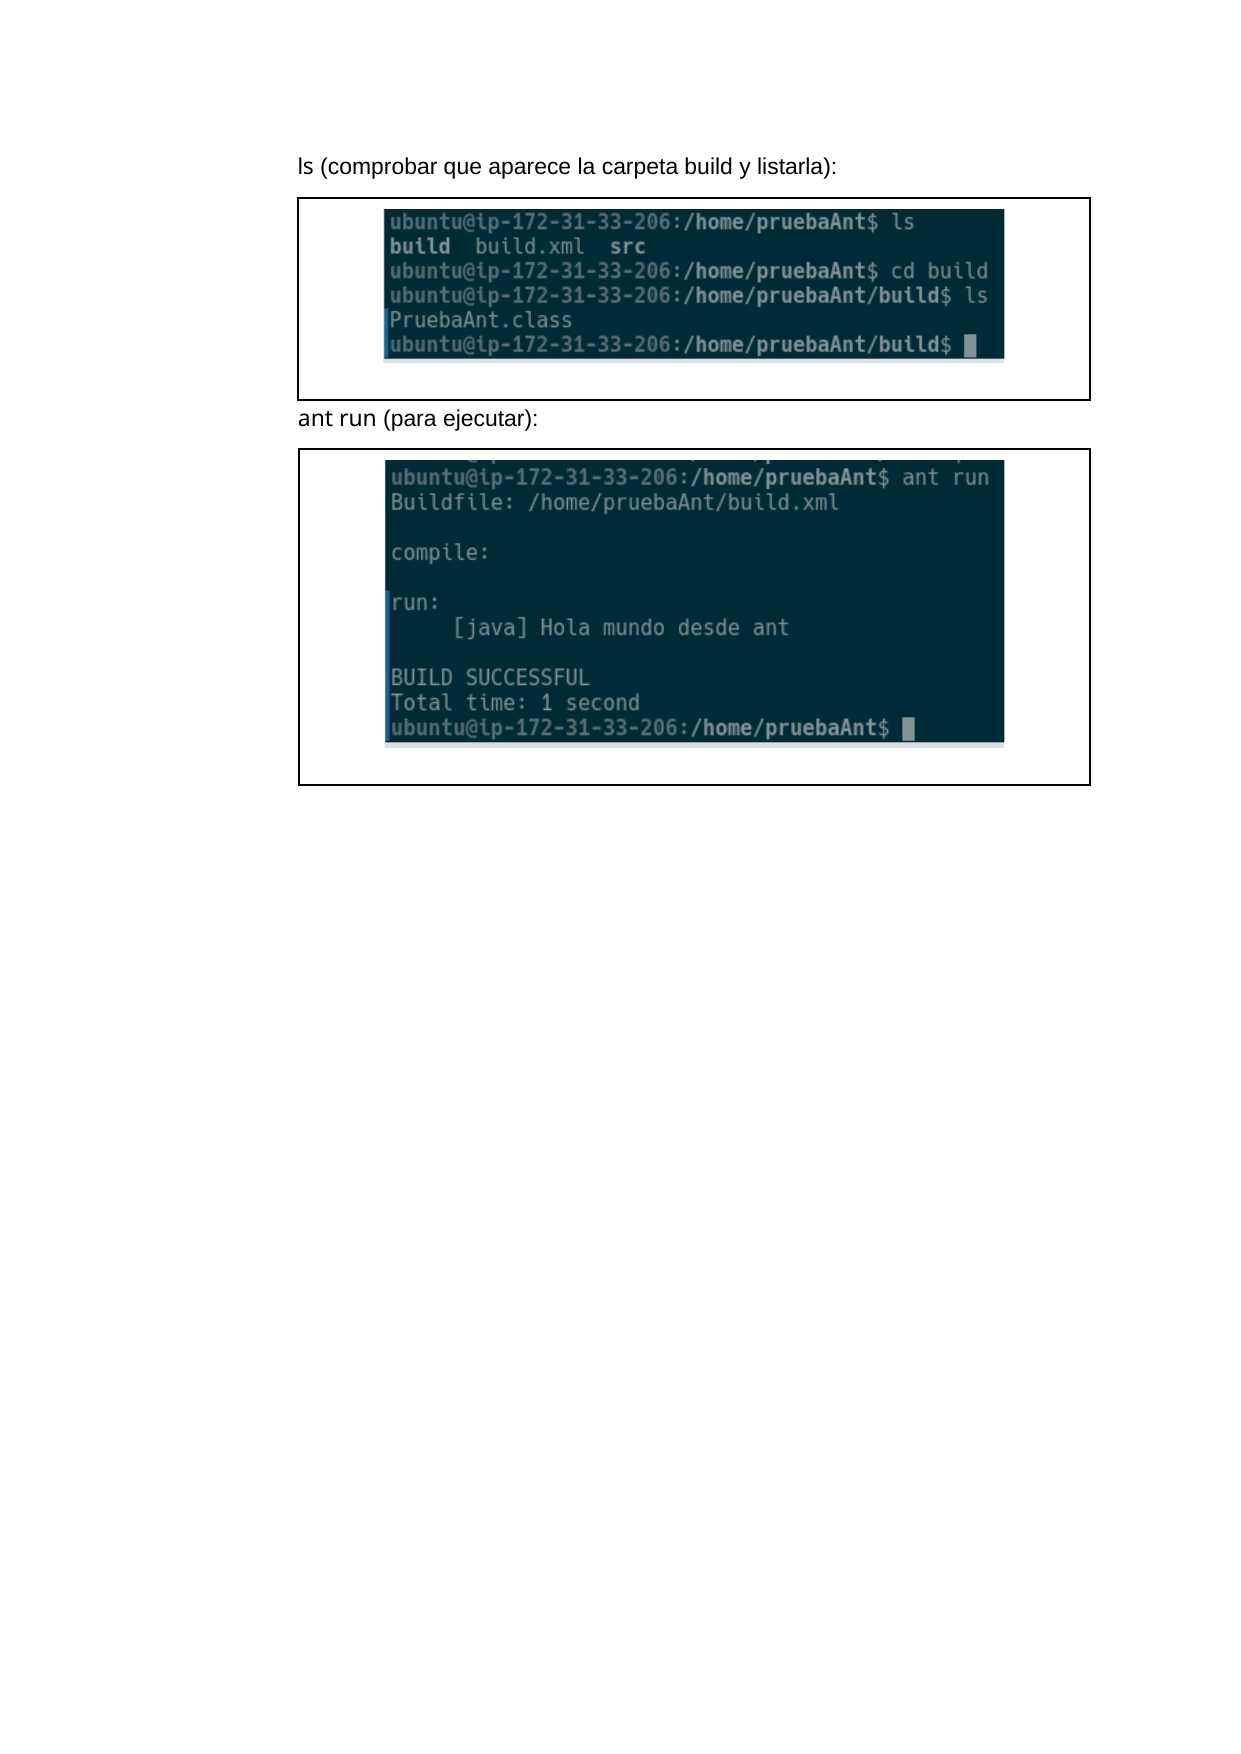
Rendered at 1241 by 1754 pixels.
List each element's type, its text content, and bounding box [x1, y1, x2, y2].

picture [679, 619, 688, 635]
picture [667, 719, 677, 735]
picture [905, 223, 913, 229]
picture [481, 694, 489, 710]
picture [617, 719, 626, 735]
picture [517, 469, 527, 484]
picture [758, 340, 779, 356]
picture [526, 336, 534, 351]
picture [844, 217, 852, 229]
picture [692, 469, 701, 486]
picture [630, 498, 638, 510]
picture [660, 287, 670, 302]
picture [567, 469, 576, 484]
picture [489, 266, 499, 282]
picture [705, 494, 713, 510]
picture [530, 494, 538, 511]
picture [440, 262, 449, 278]
picture [550, 242, 572, 253]
picture [467, 548, 477, 560]
picture [580, 719, 590, 735]
picture [955, 473, 963, 484]
picture [660, 336, 670, 352]
picture [517, 719, 527, 735]
picture [617, 698, 626, 710]
picture [542, 669, 551, 685]
picture [575, 213, 584, 229]
picture [928, 287, 938, 302]
picture [855, 262, 864, 278]
picture [530, 719, 539, 735]
picture [617, 469, 626, 484]
picture [704, 719, 713, 735]
picture [416, 316, 425, 327]
picture [575, 336, 585, 352]
picture [428, 316, 437, 327]
picture [729, 623, 739, 635]
picture [855, 213, 864, 229]
picture [635, 287, 644, 302]
picture [492, 669, 501, 685]
picture [452, 311, 486, 327]
picture [467, 669, 476, 685]
picture [392, 494, 414, 510]
picture [580, 623, 589, 635]
picture [648, 336, 657, 352]
picture [503, 238, 510, 253]
picture [580, 498, 589, 510]
picture [642, 498, 652, 510]
picture [439, 238, 449, 253]
picture [660, 262, 670, 278]
picture [492, 498, 502, 510]
picture [756, 494, 763, 510]
picture [405, 469, 426, 484]
picture [955, 262, 962, 278]
picture [562, 213, 571, 229]
picture [550, 316, 559, 327]
picture [393, 473, 401, 484]
picture [905, 336, 915, 352]
picture [866, 469, 875, 484]
picture [599, 262, 608, 278]
picture [792, 473, 814, 484]
picture [567, 698, 576, 710]
picture [904, 473, 913, 484]
picture [542, 469, 551, 484]
picture [754, 623, 763, 635]
picture [383, 209, 1005, 363]
picture [567, 669, 576, 685]
picture [526, 262, 535, 278]
picture [580, 469, 590, 484]
picture [916, 287, 926, 302]
picture [879, 469, 888, 488]
picture [648, 213, 657, 229]
picture [431, 494, 438, 510]
picture [416, 340, 425, 351]
picture [685, 262, 693, 279]
picture [605, 698, 614, 710]
picture [642, 619, 651, 635]
picture [514, 287, 523, 302]
picture [929, 469, 937, 484]
picture [635, 336, 644, 352]
picture [391, 311, 400, 327]
picture [941, 287, 950, 306]
picture [782, 213, 841, 229]
picture [489, 242, 498, 253]
picture [514, 238, 522, 253]
picture [428, 217, 437, 229]
picture [605, 498, 614, 514]
picture [636, 213, 644, 229]
picture [404, 287, 413, 302]
picture [575, 238, 583, 253]
picture [767, 494, 775, 510]
picture [428, 266, 437, 278]
picture [404, 262, 413, 278]
picture [394, 598, 401, 610]
picture [630, 694, 638, 710]
picture [844, 340, 852, 352]
picture [641, 469, 651, 484]
picture [416, 238, 426, 253]
picture [514, 213, 523, 229]
picture [880, 336, 901, 352]
picture [416, 217, 425, 229]
picture [868, 262, 877, 282]
picture [868, 336, 877, 353]
picture [562, 287, 571, 302]
picture [430, 698, 439, 710]
picture [442, 494, 451, 510]
picture [767, 473, 788, 489]
picture [492, 623, 501, 635]
picture [692, 719, 701, 736]
picture [905, 262, 913, 278]
picture [903, 718, 914, 740]
picture [455, 719, 502, 739]
picture [392, 669, 414, 685]
picture [428, 340, 437, 351]
picture [526, 238, 535, 253]
picture [514, 262, 523, 278]
picture [542, 619, 551, 635]
picture [568, 619, 576, 635]
picture [685, 213, 693, 230]
picture [391, 238, 401, 253]
picture [391, 291, 400, 302]
picture [905, 217, 913, 223]
picture [517, 669, 526, 685]
picture [704, 469, 713, 484]
picture [742, 498, 751, 510]
picture [405, 598, 414, 610]
picture [481, 494, 488, 510]
picture [966, 287, 974, 302]
picture [542, 494, 551, 509]
picture [758, 217, 779, 233]
picture [526, 311, 534, 327]
picture [452, 336, 499, 356]
picture [440, 311, 449, 327]
picture [440, 213, 449, 229]
picture [452, 287, 499, 306]
picture [746, 262, 754, 279]
picture [611, 336, 620, 352]
picture [868, 287, 877, 304]
picture [655, 494, 664, 510]
picture [879, 719, 888, 739]
picture [430, 473, 439, 484]
picture [530, 669, 539, 685]
picture [542, 719, 551, 735]
picture [697, 336, 743, 352]
picture [692, 623, 701, 635]
picture [417, 598, 426, 610]
picture [758, 291, 779, 307]
picture [452, 213, 486, 232]
picture [603, 623, 626, 635]
text ls (comprobar que aparece la carpeta build y listarla): [298, 150, 1090, 181]
picture [697, 262, 744, 278]
picture [697, 213, 744, 229]
picture [391, 266, 400, 278]
picture [428, 291, 437, 302]
picture [490, 312, 498, 327]
picture [624, 242, 632, 253]
picture [830, 494, 838, 510]
picture [892, 266, 901, 278]
picture [978, 262, 987, 278]
picture [538, 316, 547, 327]
picture [648, 287, 657, 302]
picture [729, 494, 739, 510]
picture [538, 213, 547, 229]
picture [505, 669, 514, 685]
picture [779, 494, 788, 510]
picture [468, 619, 475, 639]
picture [941, 336, 950, 355]
picture [611, 262, 620, 278]
picture [605, 469, 614, 484]
picture [782, 336, 841, 352]
picture [455, 469, 478, 487]
picture [444, 544, 451, 560]
picture [754, 719, 763, 736]
picture [966, 262, 974, 278]
picture [746, 336, 755, 353]
picture [514, 336, 523, 352]
picture [562, 262, 571, 278]
picture [555, 623, 564, 635]
picture [519, 617, 525, 639]
table_header [299, 199, 1089, 399]
picture [405, 698, 414, 710]
picture [928, 336, 938, 352]
picture [575, 287, 585, 302]
picture [782, 287, 841, 302]
picture [630, 623, 638, 635]
picture [636, 262, 644, 278]
picture [563, 336, 571, 352]
picture [916, 473, 925, 484]
picture [611, 242, 620, 253]
picture [782, 262, 841, 278]
picture [480, 623, 489, 635]
picture [599, 336, 608, 352]
picture [844, 266, 852, 278]
picture [697, 287, 743, 302]
picture [599, 213, 608, 229]
picture [391, 217, 400, 229]
picture [758, 266, 779, 282]
picture [575, 262, 584, 278]
picture [393, 548, 401, 560]
picture [717, 619, 726, 635]
picture [440, 287, 449, 302]
picture [416, 267, 425, 278]
picture [456, 544, 463, 560]
picture [746, 287, 755, 304]
picture [605, 719, 614, 735]
picture [442, 719, 451, 735]
picture [489, 217, 499, 233]
picture [404, 336, 413, 351]
picture [405, 548, 439, 564]
picture [592, 499, 598, 511]
picture [880, 287, 901, 302]
picture [469, 498, 476, 510]
picture [667, 494, 701, 510]
picture [746, 213, 754, 230]
picture [866, 719, 875, 735]
picture [893, 213, 901, 229]
picture [966, 473, 975, 484]
picture [384, 460, 1005, 748]
picture [480, 669, 489, 685]
picture [654, 623, 663, 635]
picture [685, 287, 693, 304]
picture [636, 242, 644, 253]
picture [452, 262, 486, 281]
picture [505, 623, 514, 635]
picture [792, 723, 814, 735]
picture [538, 262, 547, 278]
picture [419, 498, 426, 510]
text ant run (para ejecutar): [298, 401, 1090, 433]
table_header [300, 450, 1089, 784]
picture [916, 336, 926, 352]
picture [855, 287, 865, 302]
picture [978, 291, 987, 302]
picture [929, 262, 938, 278]
picture [456, 617, 462, 639]
picture [717, 494, 726, 511]
picture [530, 469, 539, 484]
picture [685, 336, 693, 353]
picture [592, 698, 601, 710]
picture [779, 619, 788, 635]
picture [405, 315, 412, 327]
picture [418, 694, 426, 710]
picture [705, 623, 713, 635]
picture [537, 336, 547, 352]
picture [430, 723, 439, 735]
picture [855, 336, 865, 352]
picture [767, 623, 776, 635]
picture [844, 291, 852, 302]
picture [754, 469, 763, 486]
picture [580, 669, 590, 685]
picture [555, 669, 564, 685]
picture [654, 469, 664, 484]
picture [563, 315, 571, 327]
picture [442, 469, 451, 484]
picture [526, 287, 534, 302]
picture [804, 498, 827, 509]
picture [467, 694, 476, 710]
picture [418, 669, 426, 685]
picture [456, 494, 463, 509]
picture [443, 694, 451, 710]
picture [391, 340, 400, 351]
picture [905, 287, 915, 302]
picture [648, 262, 657, 278]
picture [416, 291, 425, 302]
picture [477, 238, 486, 253]
picture [555, 498, 577, 510]
picture [941, 266, 950, 278]
picture [393, 723, 401, 735]
picture [618, 498, 626, 509]
picture [667, 469, 677, 484]
picture [526, 213, 535, 229]
picture [660, 213, 670, 229]
picture [868, 213, 877, 233]
picture [979, 473, 988, 484]
picture [599, 287, 608, 302]
picture [491, 698, 514, 710]
picture [817, 719, 863, 735]
picture [716, 723, 752, 735]
picture [716, 473, 752, 484]
picture [567, 719, 576, 735]
picture [404, 213, 413, 229]
picture [427, 238, 437, 253]
picture [642, 719, 651, 735]
picture [430, 669, 452, 685]
picture [611, 213, 620, 229]
picture [404, 242, 412, 253]
picture [767, 723, 789, 739]
picture [440, 336, 449, 352]
picture [580, 698, 589, 710]
picture [544, 694, 551, 710]
picture [480, 469, 502, 489]
picture [405, 719, 426, 735]
picture [654, 719, 664, 735]
picture [817, 469, 863, 484]
picture [611, 287, 620, 302]
picture [514, 316, 522, 327]
picture [537, 287, 547, 302]
